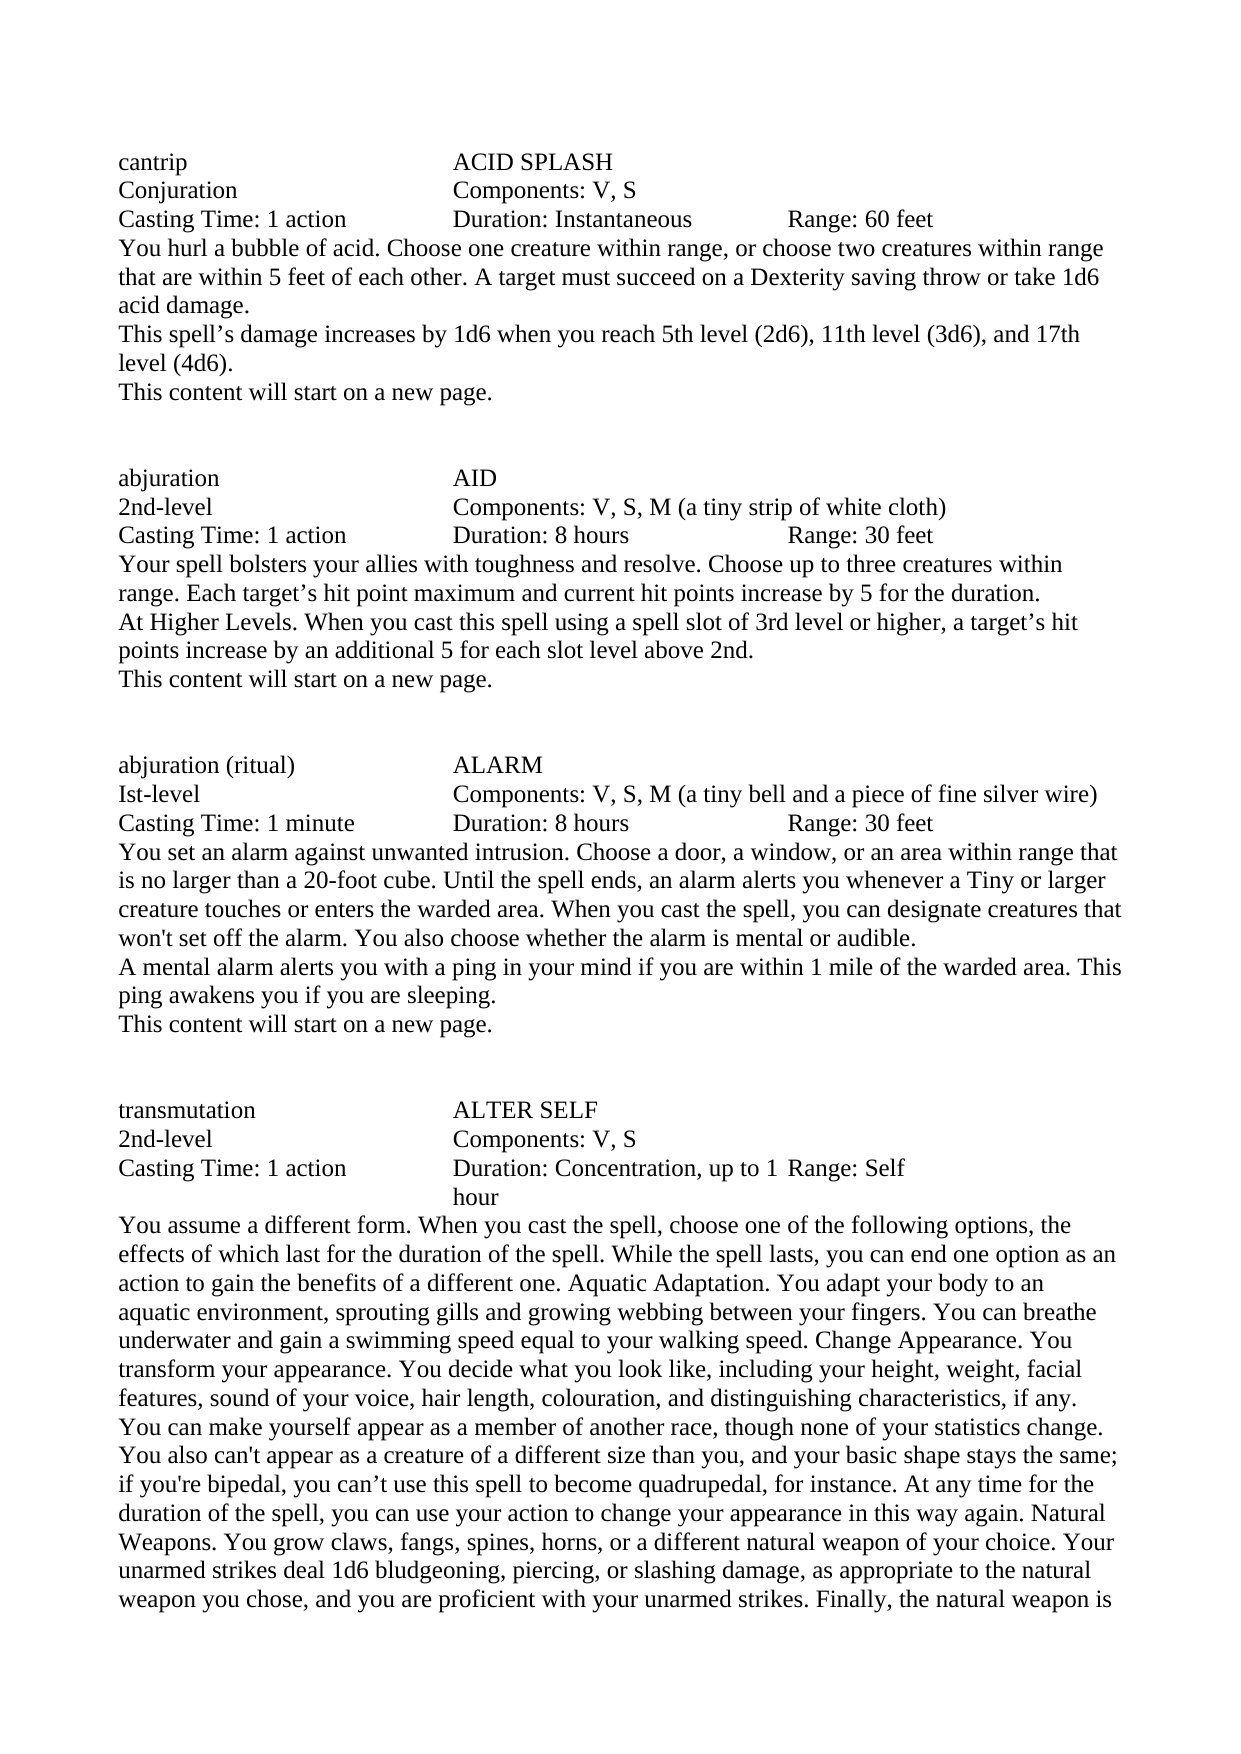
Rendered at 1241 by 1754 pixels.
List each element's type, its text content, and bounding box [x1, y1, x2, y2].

table_cell Casting Time: 1 action [118, 521, 453, 549]
table_cell Components: V, S [453, 1124, 1122, 1153]
table_cell 2nd-level [118, 1124, 453, 1153]
table_cell Range: 30 feet [788, 808, 1122, 837]
table_cell Duration: Instantaneous [453, 204, 787, 233]
table_cell You set an alarm against unwanted intrusion. Choose a door, a window, or an area within range that is no larger than a 20-foot cube. Until the spell ends, an alarm alerts you whenever a Tiny or larger creature touches or enters the warded area. When you cast the spell, you can designate creatures that won't set off the alarm. You also choose whether the alarm is mental or audible. [118, 837, 1122, 952]
table_cell You assume a different form. When you cast the spell, choose one of the following options, the effects of which last for the duration of the spell. While the spell lasts, you can end one option as an action to gain the benefits of a different one. Aquatic Adaptation. You adapt your body to an aquatic environment, sprouting gills and growing webbing between your fingers. You can breathe underwater and gain a swimming speed equal to your walking speed. Change Appearance. You transform your appearance. You decide what you look like, including your height, weight, facial features, sound of your voice, hair length, colouration, and distinguishing characteristics, if any. You can make yourself appear as a member of another race, though none of your statistics change. [118, 1211, 1122, 1441]
table_cell Duration: Concentration, up to 1 hour [453, 1153, 787, 1211]
text This content will start on a new page. [118, 1009, 1122, 1038]
table_header ALARM [453, 751, 1122, 779]
table_cell Range: Self [788, 1153, 1122, 1211]
table_header AID [453, 463, 1122, 492]
table_cell You hurl a bubble of acid. Choose one creature within range, or choose two creatures within range that are within 5 feet of each other. A target must succeed on a Dexterity saving throw or take 1d6 acid damage. [118, 233, 1122, 319]
table_cell Components: V, S, M (a tiny strip of white cloth) [453, 492, 1122, 521]
table_header abjuration (ritual) [118, 751, 453, 779]
table_cell A mental alarm alerts you with a ping in your mind if you are within 1 mile of the warded area. This ping awakens you if you are sleeping. [118, 952, 1122, 1009]
table_cell You also can't appear as a creature of a different size than you, and your basic shape stays the same; if you're bipedal, you can’t use this spell to become quadrupedal, for instance. At any time for the duration of the spell, you can use your action to change your appearance in this way again. Natural Weapons. You grow claws, fangs, spines, horns, or a different natural weapon of your choice. Your unarmed strikes deal 1d6 bludgeoning, piercing, or slashing damage, as appropriate to the natural weapon you chose, and you are proficient with your unarmed strikes. Finally, the natural weapon is [118, 1441, 1122, 1613]
table_cell Ist-level [118, 779, 453, 808]
table_cell Components: V, S [453, 176, 1122, 204]
table_cell Range: 60 feet [788, 204, 1122, 233]
table_cell Casting Time: 1 action [118, 204, 453, 233]
table_cell Duration: 8 hours [453, 521, 787, 549]
table_header ALTER SELF [453, 1096, 1122, 1124]
text This content will start on a new page. [118, 377, 1122, 406]
table_cell Your spell bolsters your allies with toughness and resolve. Choose up to three creatures within range. Each target’s hit point maximum and current hit points increase by 5 for the duration. [118, 549, 1122, 607]
table_cell This spell’s damage increases by 1d6 when you reach 5th level (2d6), 11th level (3d6), and 17th level (4d6). [118, 319, 1122, 377]
text This content will start on a new page. [118, 664, 1122, 693]
table_cell Casting Time: 1 action [118, 1153, 453, 1211]
table_header ACID SPLASH [453, 147, 1122, 176]
table_header transmutation [118, 1096, 453, 1124]
table_cell Duration: 8 hours [453, 808, 787, 837]
table_cell Casting Time: 1 minute [118, 808, 453, 837]
table_cell At Higher Levels. When you cast this spell using a spell slot of 3rd level or higher, a target’s hit points increase by an additional 5 for each slot level above 2nd. [118, 607, 1122, 664]
table_header abjuration [118, 463, 453, 492]
table_cell Components: V, S, M (a tiny bell and a piece of fine silver wire) [453, 779, 1122, 808]
table_cell Conjuration [118, 176, 453, 204]
table_cell Range: 30 feet [788, 521, 1122, 549]
table_cell 2nd-level [118, 492, 453, 521]
table_header cantrip [118, 147, 453, 176]
